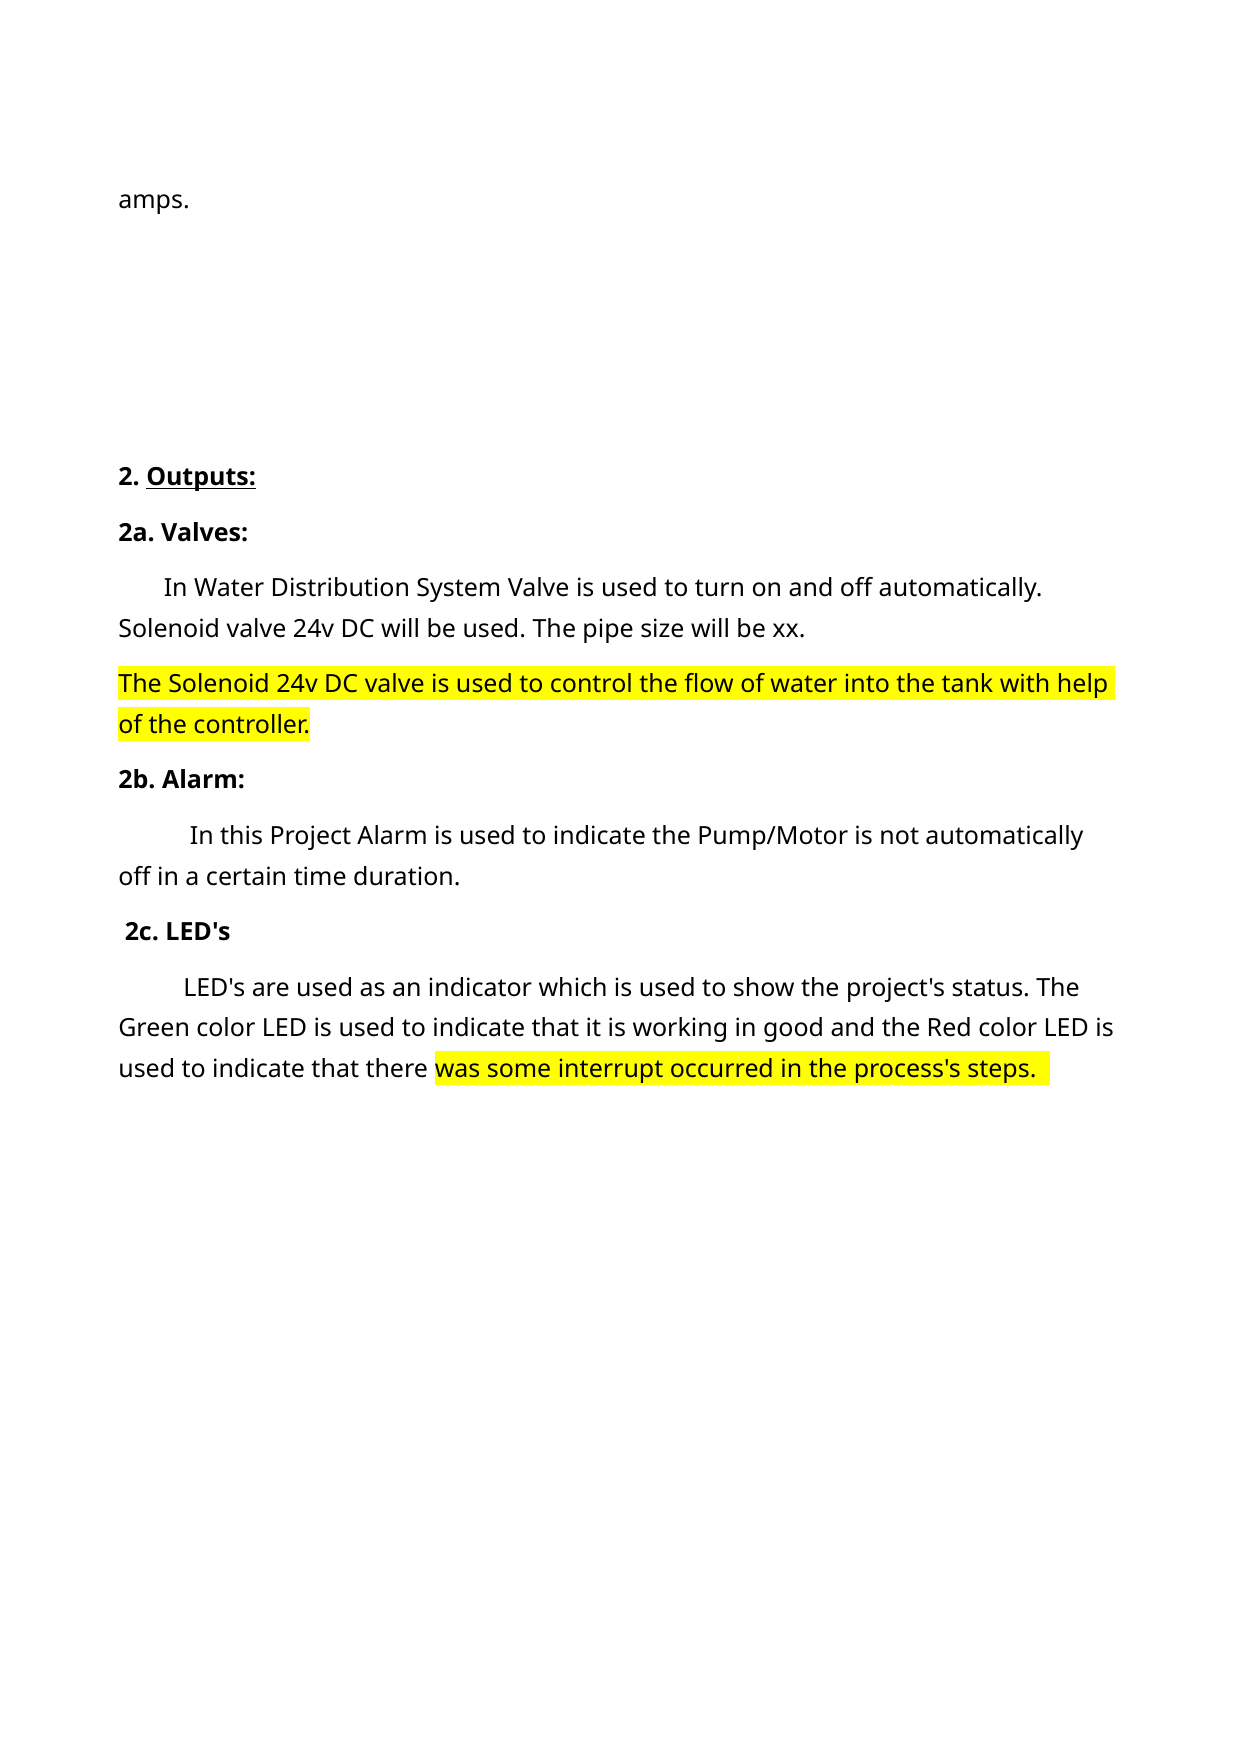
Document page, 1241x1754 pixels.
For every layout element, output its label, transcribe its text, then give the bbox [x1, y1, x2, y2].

text amps. [118, 182, 1122, 216]
text LED's are used as an indicator which is used to show the project's status. The Green color LED is used to indicate that it is working in good and the Red color LED is used to indicate that there was some interrupt occurred in the process's steps. [118, 969, 1122, 1085]
text 2c. LED's [118, 914, 1122, 948]
text 2. Outputs: [118, 459, 1122, 493]
text 2b. Alarm: [118, 762, 1122, 796]
text 2a. Valves: [118, 514, 1122, 548]
text The Solenoid 24v DC valve is used to control the flow of water into the tank with help of the controller. [118, 666, 1122, 741]
text In this Project Alarm is used to indicate the Pump/Motor is not automatically off in a certain time duration. [118, 817, 1122, 892]
text In Water Distribution System Valve is used to turn on and off automatically. Solenoid valve 24v DC will be used. The pipe size will be xx. [118, 569, 1122, 644]
